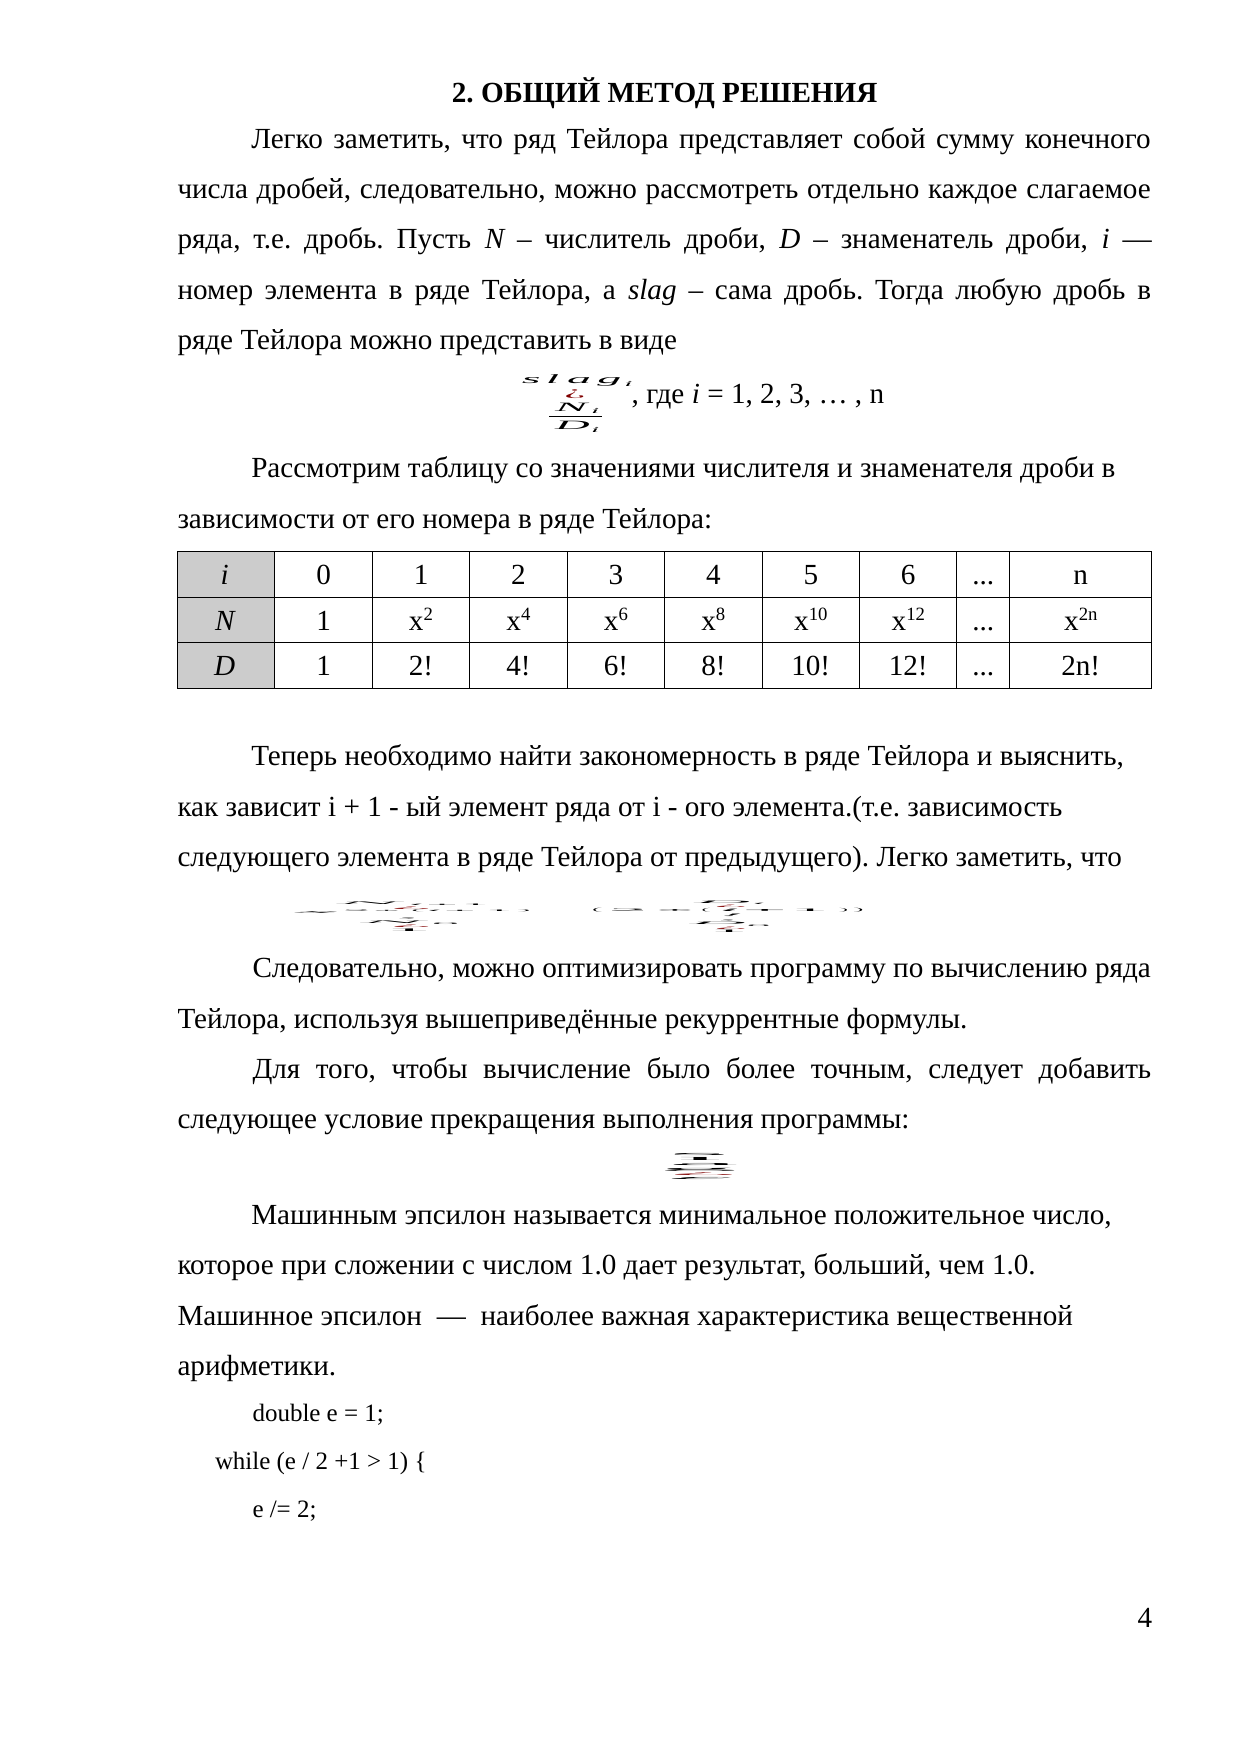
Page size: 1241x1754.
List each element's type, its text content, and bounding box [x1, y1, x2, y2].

table_header n [1010, 552, 1151, 597]
table_cell D [178, 643, 274, 688]
text Машинным эпсилон называется минимальное положительное число, которое при сложении с числом 1.0 дает результат, больший, чем 1.0. Машинное эпсилон — наиболее важная характеристика вещественной арифметики. [177, 1197, 1152, 1382]
subtitle 2. Общий метод решения [177, 75, 1152, 108]
table_cell ... [957, 598, 1009, 642]
table_cell x4 [470, 598, 567, 642]
table_header 6 [860, 552, 956, 597]
table_cell x10 [763, 598, 859, 642]
table_cell x2 [373, 598, 469, 642]
table_cell x8 [665, 598, 762, 642]
table_cell ... [957, 643, 1009, 688]
table_header 4 [665, 552, 762, 597]
table_header i [178, 552, 274, 597]
text while (e / 2 +1 > 1) { [177, 1446, 1152, 1475]
text Легко заметить, что ряд Тейлора представляет собой сумму конечного числа дробей, следовательно, можно рассмотреть отдельно каждое слагаемое ряда, т.е. дробь. Пусть N – числитель дроби, D – знаменатель дроби, i — номер элемента в ряде Тейлора, а slag – сама дробь. Тогда любую дробь в ряде Тейлора можно представить в виде [177, 121, 1152, 356]
table_cell 12! [860, 643, 956, 688]
text double e = 1; [177, 1398, 1152, 1427]
table_header ... [957, 552, 1009, 597]
text Следовательно, можно оптимизировать программу по вычислению ряда Тейлора, используя вышеприведённые рекуррентные формулы. [177, 950, 1152, 1034]
table_cell 6! [568, 643, 664, 688]
table_header 1 [373, 552, 469, 597]
table_cell x12 [860, 598, 956, 642]
table_cell 8! [665, 643, 762, 688]
text , где i = 1, 2, 3, … , n [177, 372, 1152, 434]
text Теперь необходимо найти закономерность в ряде Тейлора и выяснить, как зависит i + 1 - ый элемент ряда от i - ого элемента.(т.е. зависимость следующего элемента в ряде Тейлора от предыдущего). Легко заметить, что [177, 738, 1152, 934]
table_cell 2n! [1010, 643, 1151, 688]
table_header 5 [763, 552, 859, 597]
table_cell 1 [275, 598, 372, 642]
table_header 3 [568, 552, 664, 597]
table_cell x2n [1010, 598, 1151, 642]
table_cell 10! [763, 643, 859, 688]
text Для того, чтобы вычисление было более точным, следует добавить следующее условие прекращения выполнения программы: [177, 1051, 1152, 1135]
table_cell x6 [568, 598, 664, 642]
table_cell 1 [275, 643, 372, 688]
text e /= 2; [177, 1494, 1152, 1522]
text Рассмотрим таблицу со значениями числителя и знаменателя дроби в зависимости от его номера в ряде Тейлора: [177, 451, 1152, 534]
table_cell 2! [373, 643, 469, 688]
table_cell 4! [470, 643, 567, 688]
table_header 0 [275, 552, 372, 597]
table_cell N [178, 598, 274, 642]
table_header 2 [470, 552, 567, 597]
